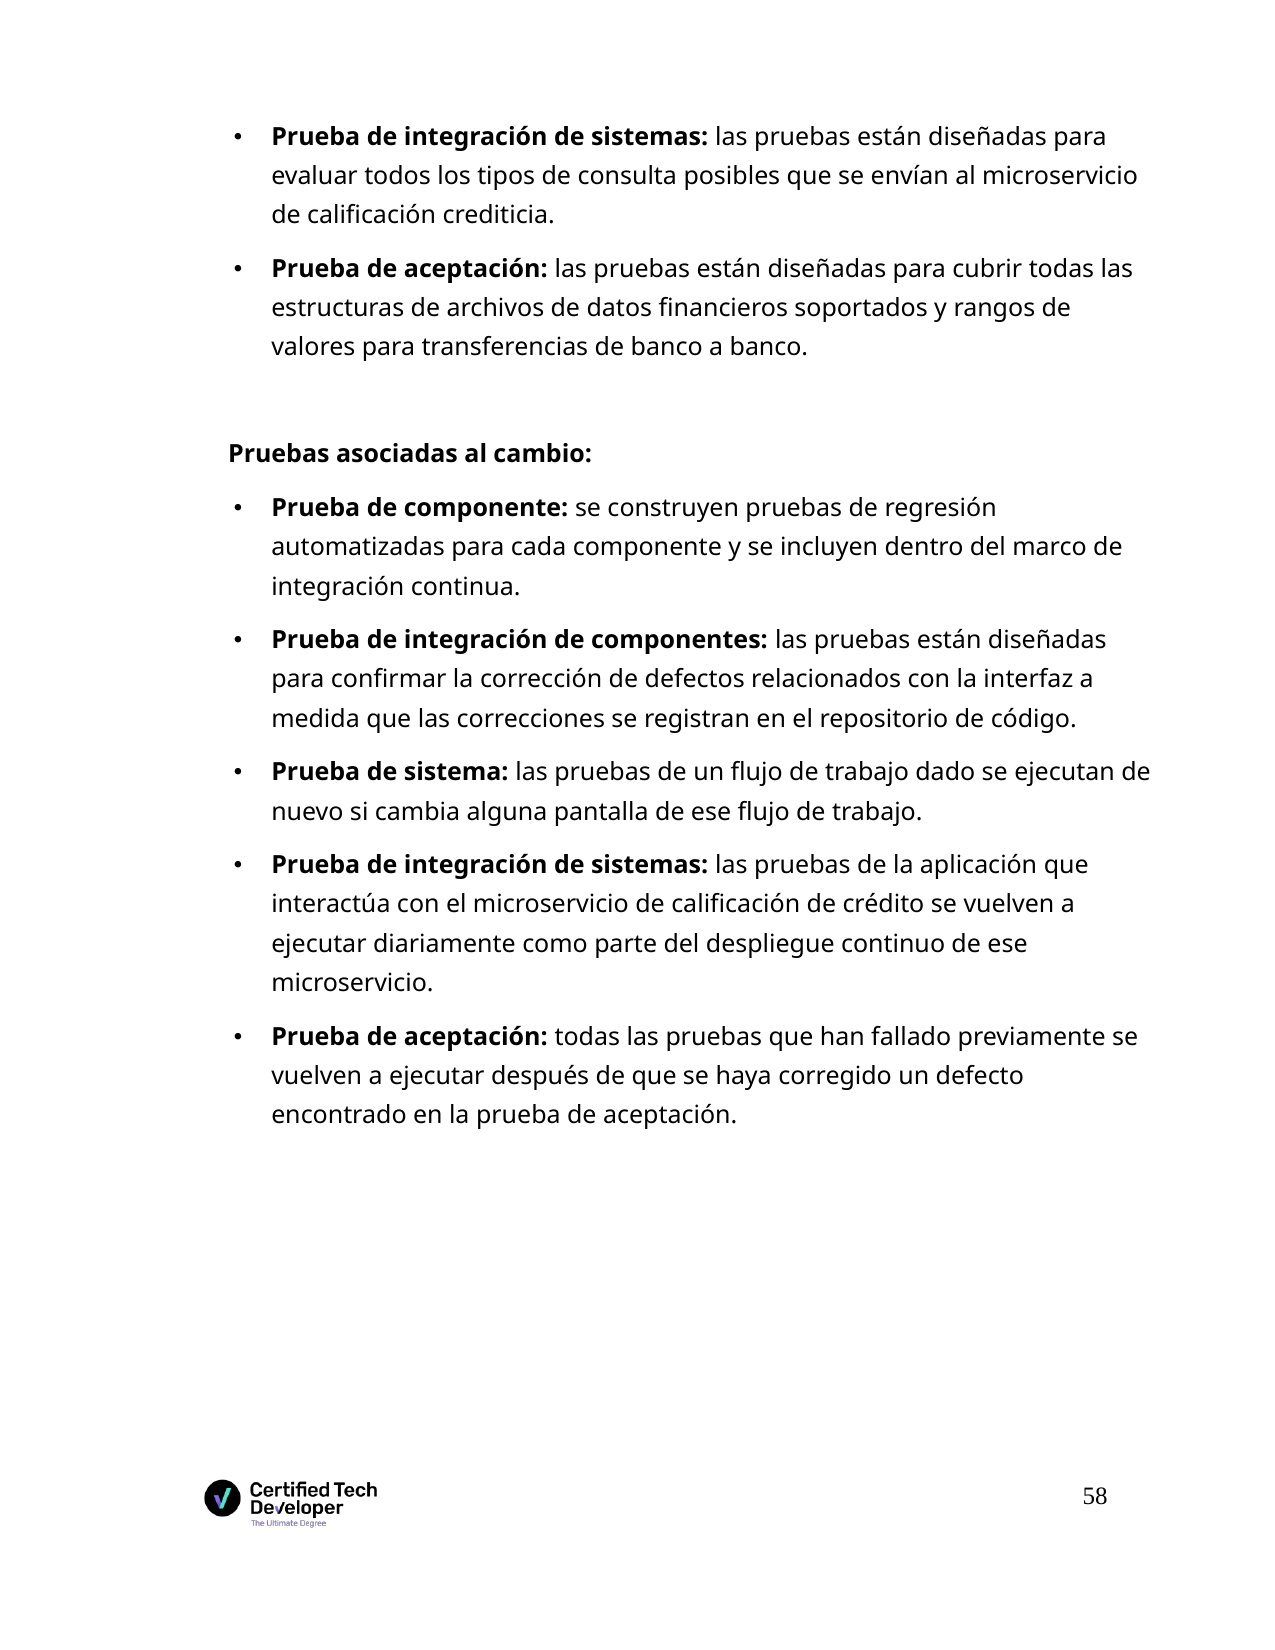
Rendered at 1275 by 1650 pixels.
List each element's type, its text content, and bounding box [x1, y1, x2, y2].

list Prueba de sistema: las pruebas de un flujo de trabajo dado se ejecutan de nuevo si cambia alguna pantalla de ese flujo de trabajo. [233, 754, 1156, 827]
list Prueba de componente: se construyen pruebas de regresión automatizadas para cada componente y se incluyen dentro del marco de integración continua. [233, 490, 1156, 602]
list Prueba de integración de componentes: las pruebas están diseñadas para confirmar la corrección de defectos relacionados con la interfaz a medida que las correcciones se registran en el repositorio de código. [233, 622, 1156, 734]
list Prueba de integración de sistemas: las pruebas están diseñadas para evaluar todos los tipos de consulta posibles que se envían al microservicio de calificación crediticia. [233, 118, 1156, 231]
picture [196, 1466, 388, 1532]
text Pruebas asociadas al cambio: [196, 436, 1156, 470]
list Prueba de aceptación: todas las pruebas que han fallado previamente se vuelven a ejecutar después de que se haya corregido un defecto encontrado en la prueba de aceptación. [233, 1018, 1156, 1131]
list Prueba de integración de sistemas: las pruebas de la aplicación que interactúa con el microservicio de calificación de crédito se vuelven a ejecutar diariamente como parte del despliegue continuo de ese microservicio. [233, 847, 1156, 998]
list Prueba de aceptación: las pruebas están diseñadas para cubrir todas las estructuras de archivos de datos financieros soportados y rangos de valores para transferencias de banco a banco. [233, 250, 1156, 363]
